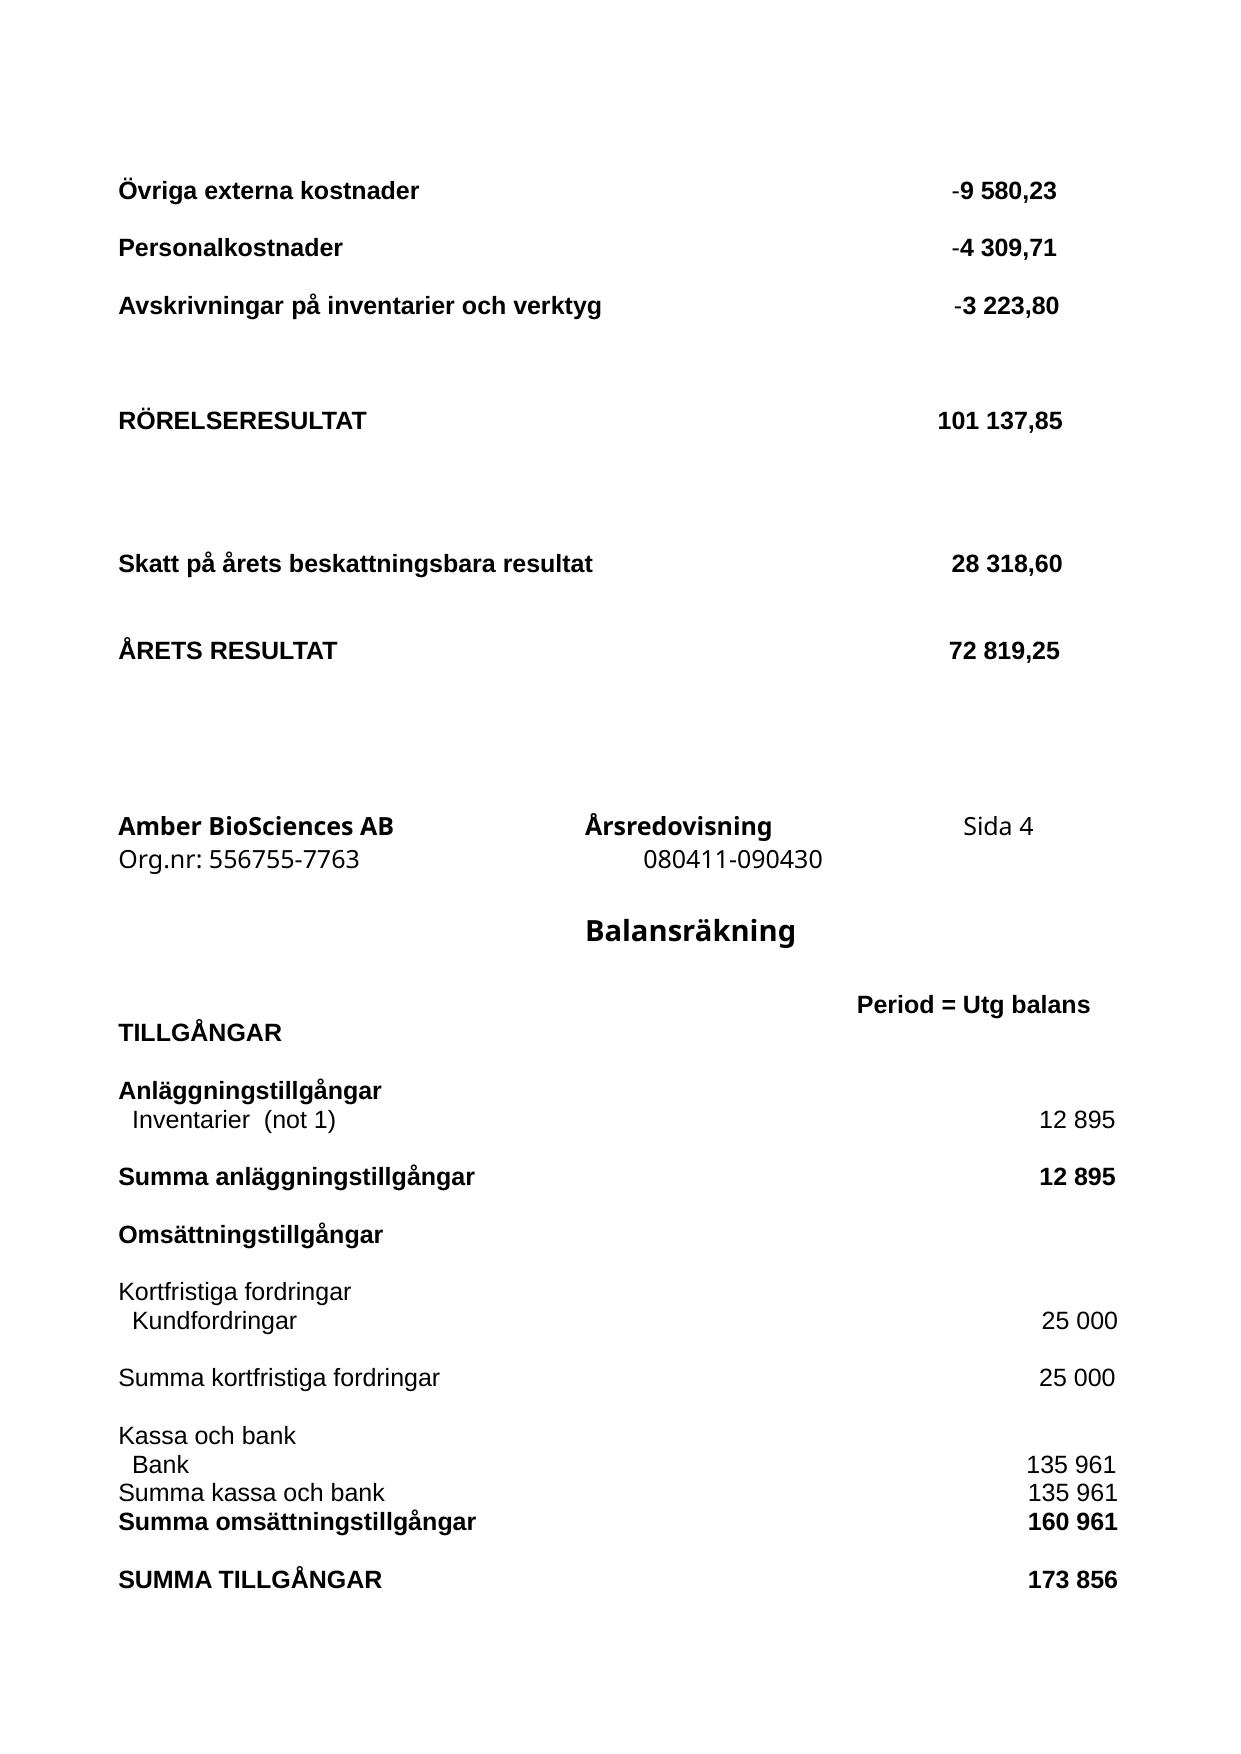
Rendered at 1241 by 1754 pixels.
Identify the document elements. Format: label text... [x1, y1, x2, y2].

text SUMMA TILLGÅNGAR 173 856 [118, 1565, 1122, 1593]
text ÅRETS RESULTAT 72 819,25 [118, 636, 1122, 664]
text Övriga externa kostnader -9 580,23 [118, 176, 1122, 204]
text Personalkostnader -4 309,71 [118, 233, 1122, 262]
text Amber BioSciences AB Årsredovisning Sida 4 [118, 808, 1122, 842]
text Kortfristiga fordringar [118, 1277, 1122, 1306]
text Anläggningstillgångar [118, 1076, 1122, 1105]
text Summa kassa och bank 135 961 [118, 1478, 1122, 1507]
text RÖRELSERESULTAT 101 137,85 [118, 406, 1122, 434]
text Summa kortfristiga fordringar 25 000 [118, 1363, 1122, 1392]
text Balansräkning [118, 910, 1122, 950]
text Bank 135 961 [118, 1450, 1122, 1478]
text TILLGÅNGAR [118, 1018, 1122, 1047]
text Kassa och bank [118, 1421, 1122, 1450]
text Skatt på årets beskattningsbara resultat 28 318,60 [118, 549, 1122, 578]
text Avskrivningar på inventarier och verktyg -3 223,80 [118, 291, 1122, 319]
text Kundfordringar 25 000 [118, 1306, 1122, 1335]
text Omsättningstillgångar [118, 1220, 1122, 1248]
text Summa anläggningstillgångar 12 895 [118, 1162, 1122, 1191]
text Org.nr: 556755-7763 080411-090430 [118, 842, 1122, 876]
text Summa omsättningstillgångar 160 961 [118, 1507, 1122, 1536]
text Inventarier (not 1) 12 895 [118, 1105, 1122, 1133]
text Period = Utg balans [118, 990, 1122, 1018]
